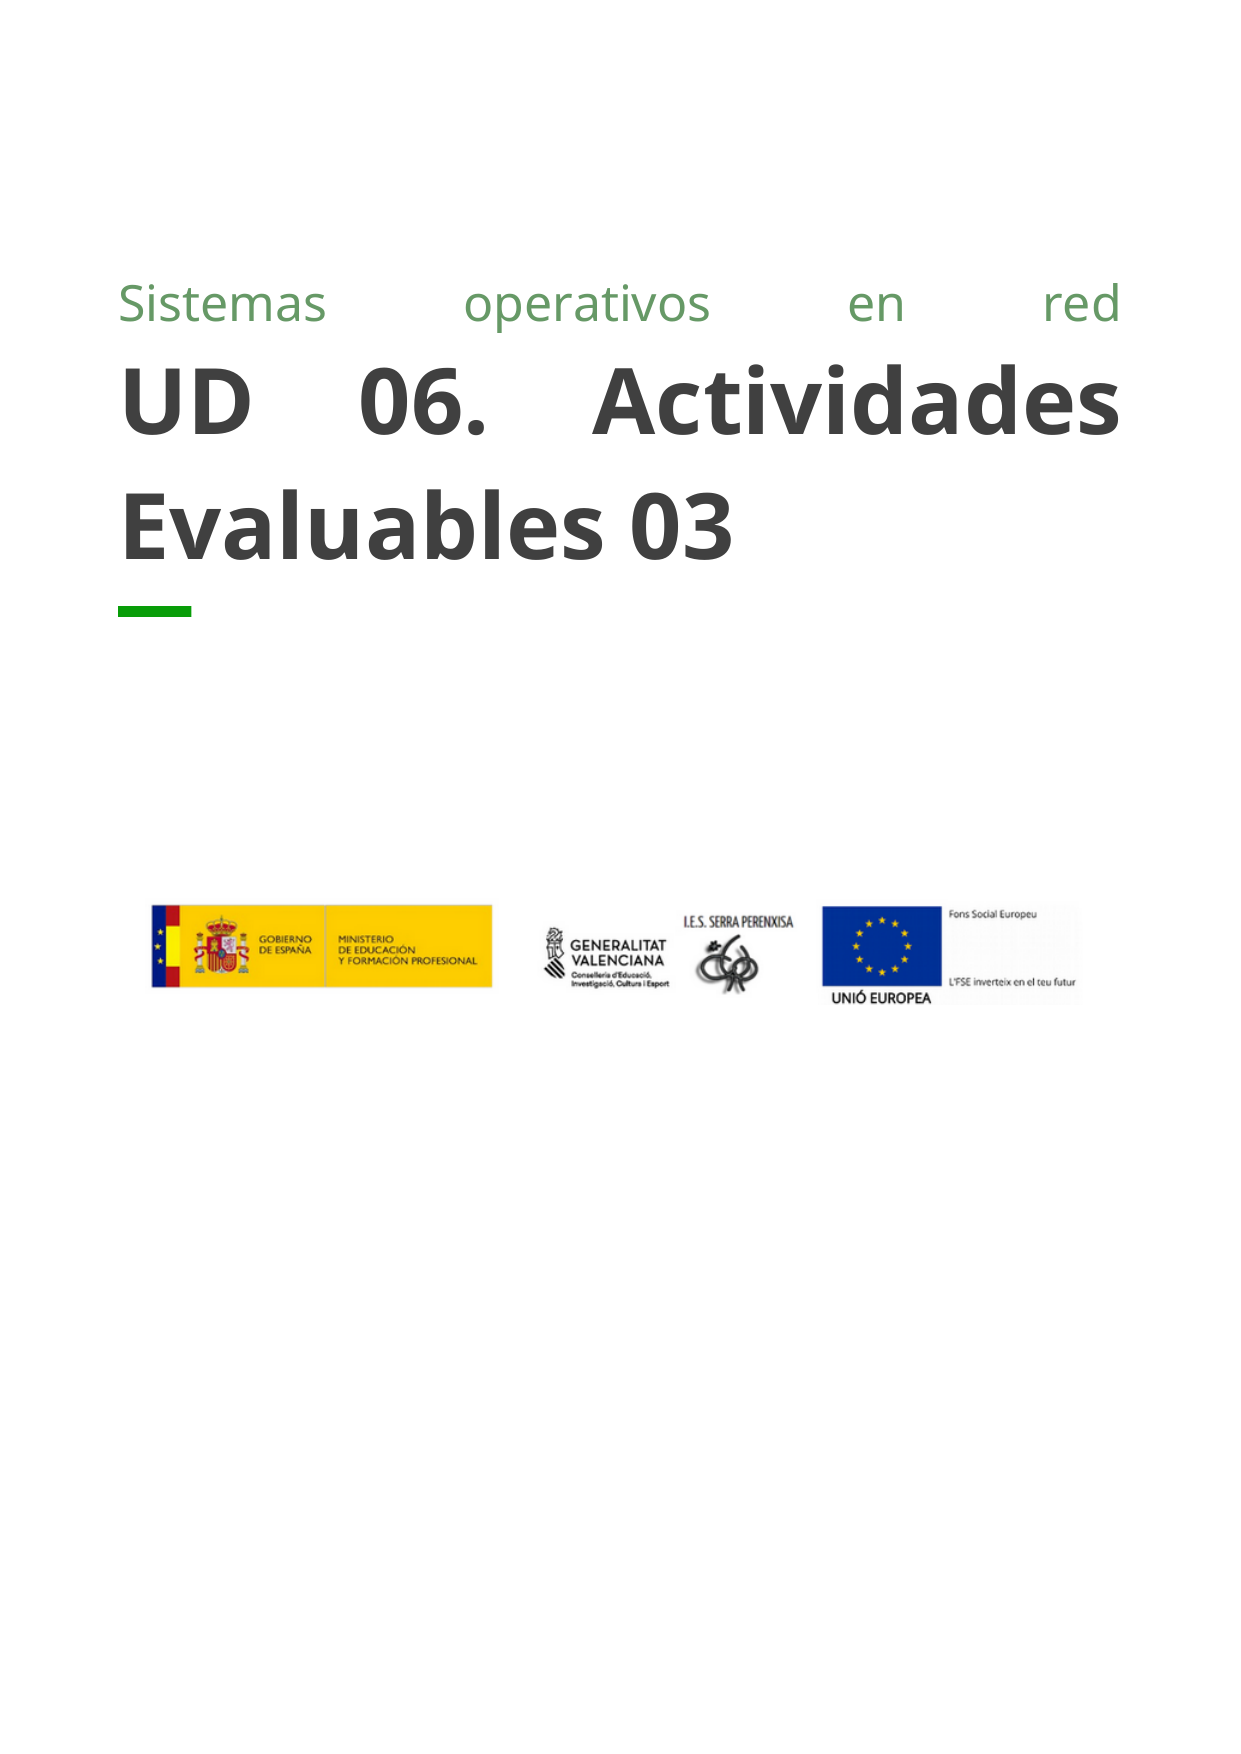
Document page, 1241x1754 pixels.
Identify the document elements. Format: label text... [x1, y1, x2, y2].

picture [118, 606, 192, 617]
title Sistemas operativos en red UD 06. Actividades Evaluables 03 [118, 268, 1122, 586]
picture [118, 885, 1123, 1005]
